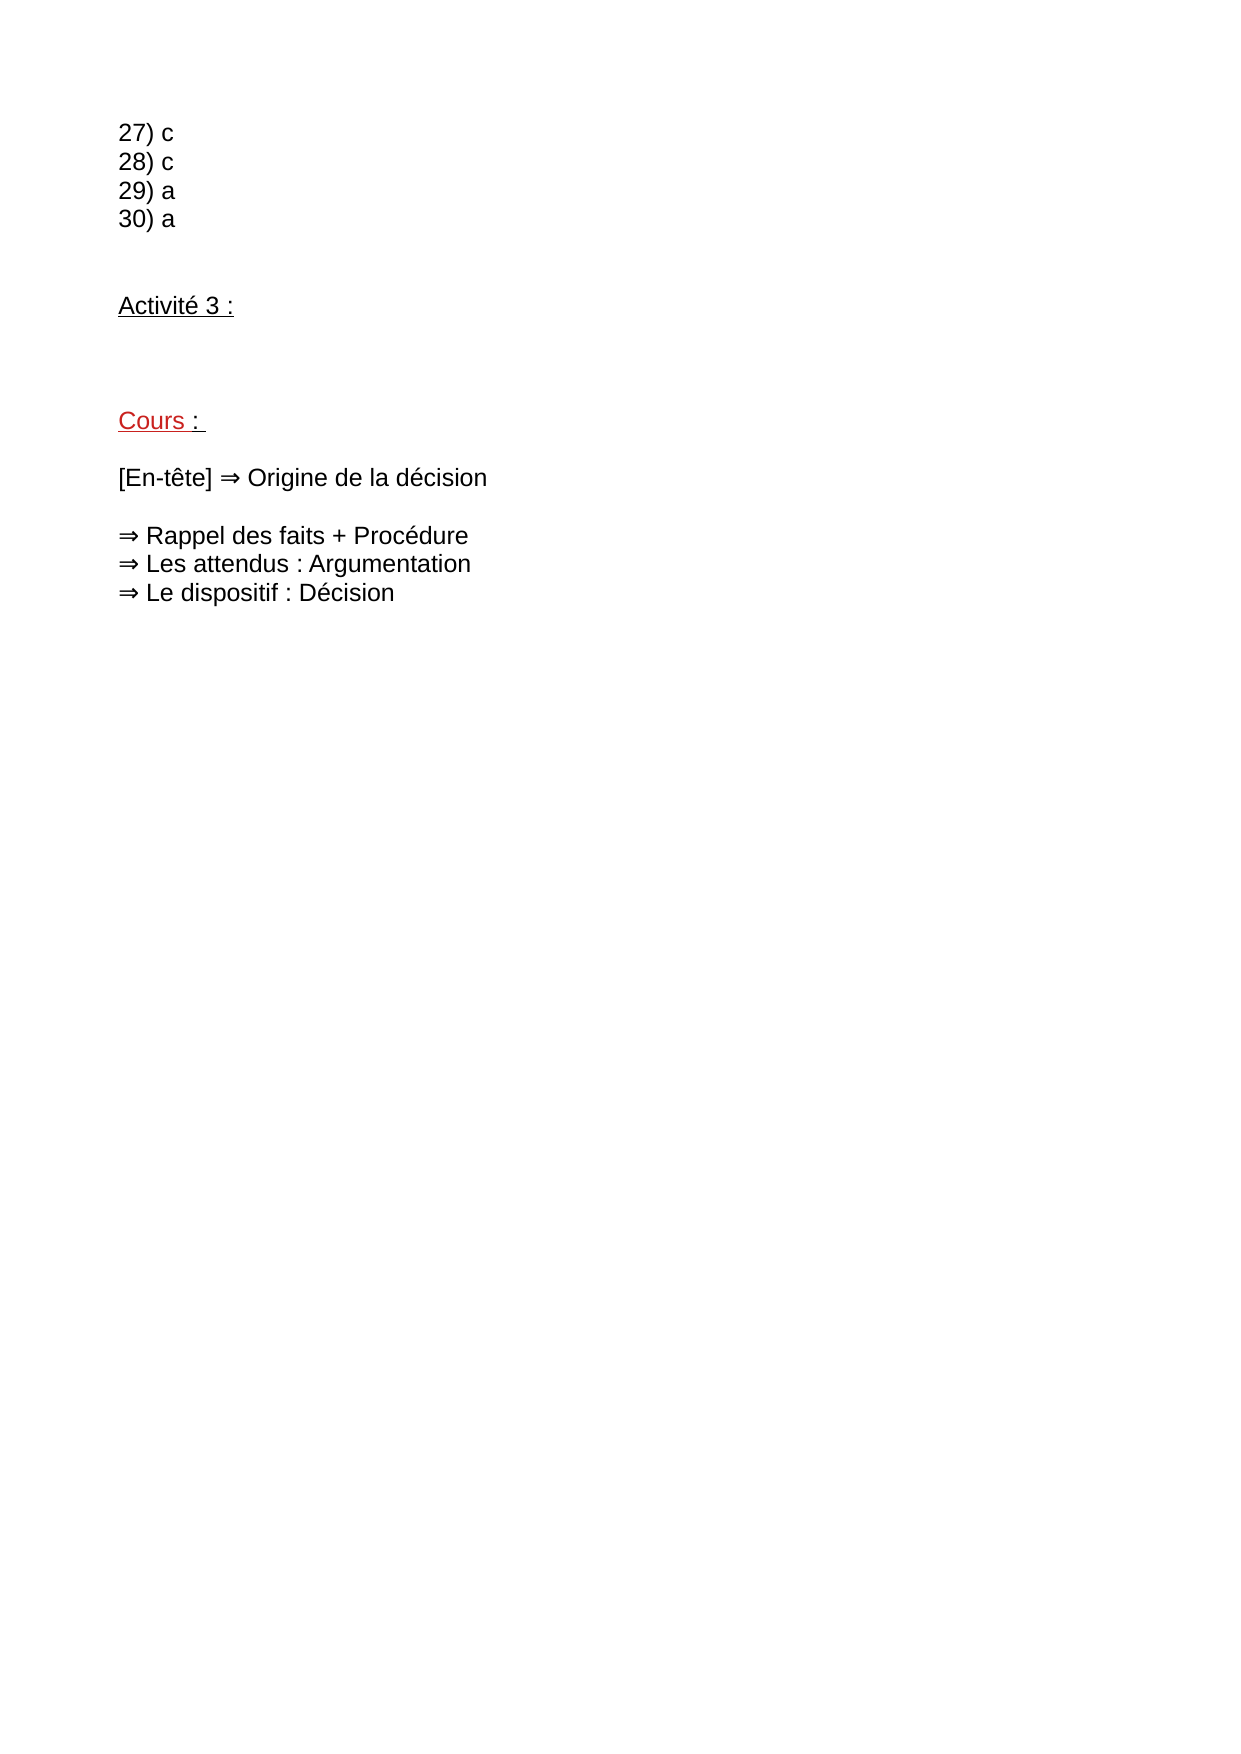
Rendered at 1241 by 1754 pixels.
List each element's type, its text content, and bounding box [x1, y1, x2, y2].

text Activité 3 : [118, 291, 1122, 319]
text 27) c [118, 118, 1122, 147]
text 28) c [118, 147, 1122, 176]
text 30) a [118, 204, 1122, 233]
text [En-tête] ⇒ Origine de la décision [118, 463, 1122, 492]
text ⇒ Le dispositif : Décision [118, 578, 1122, 607]
text ⇒ Rappel des faits + Procédure [118, 521, 1122, 549]
text ⇒ Les attendus : Argumentation [118, 549, 1122, 578]
text Cours : [118, 406, 1122, 434]
text 29) a [118, 176, 1122, 204]
